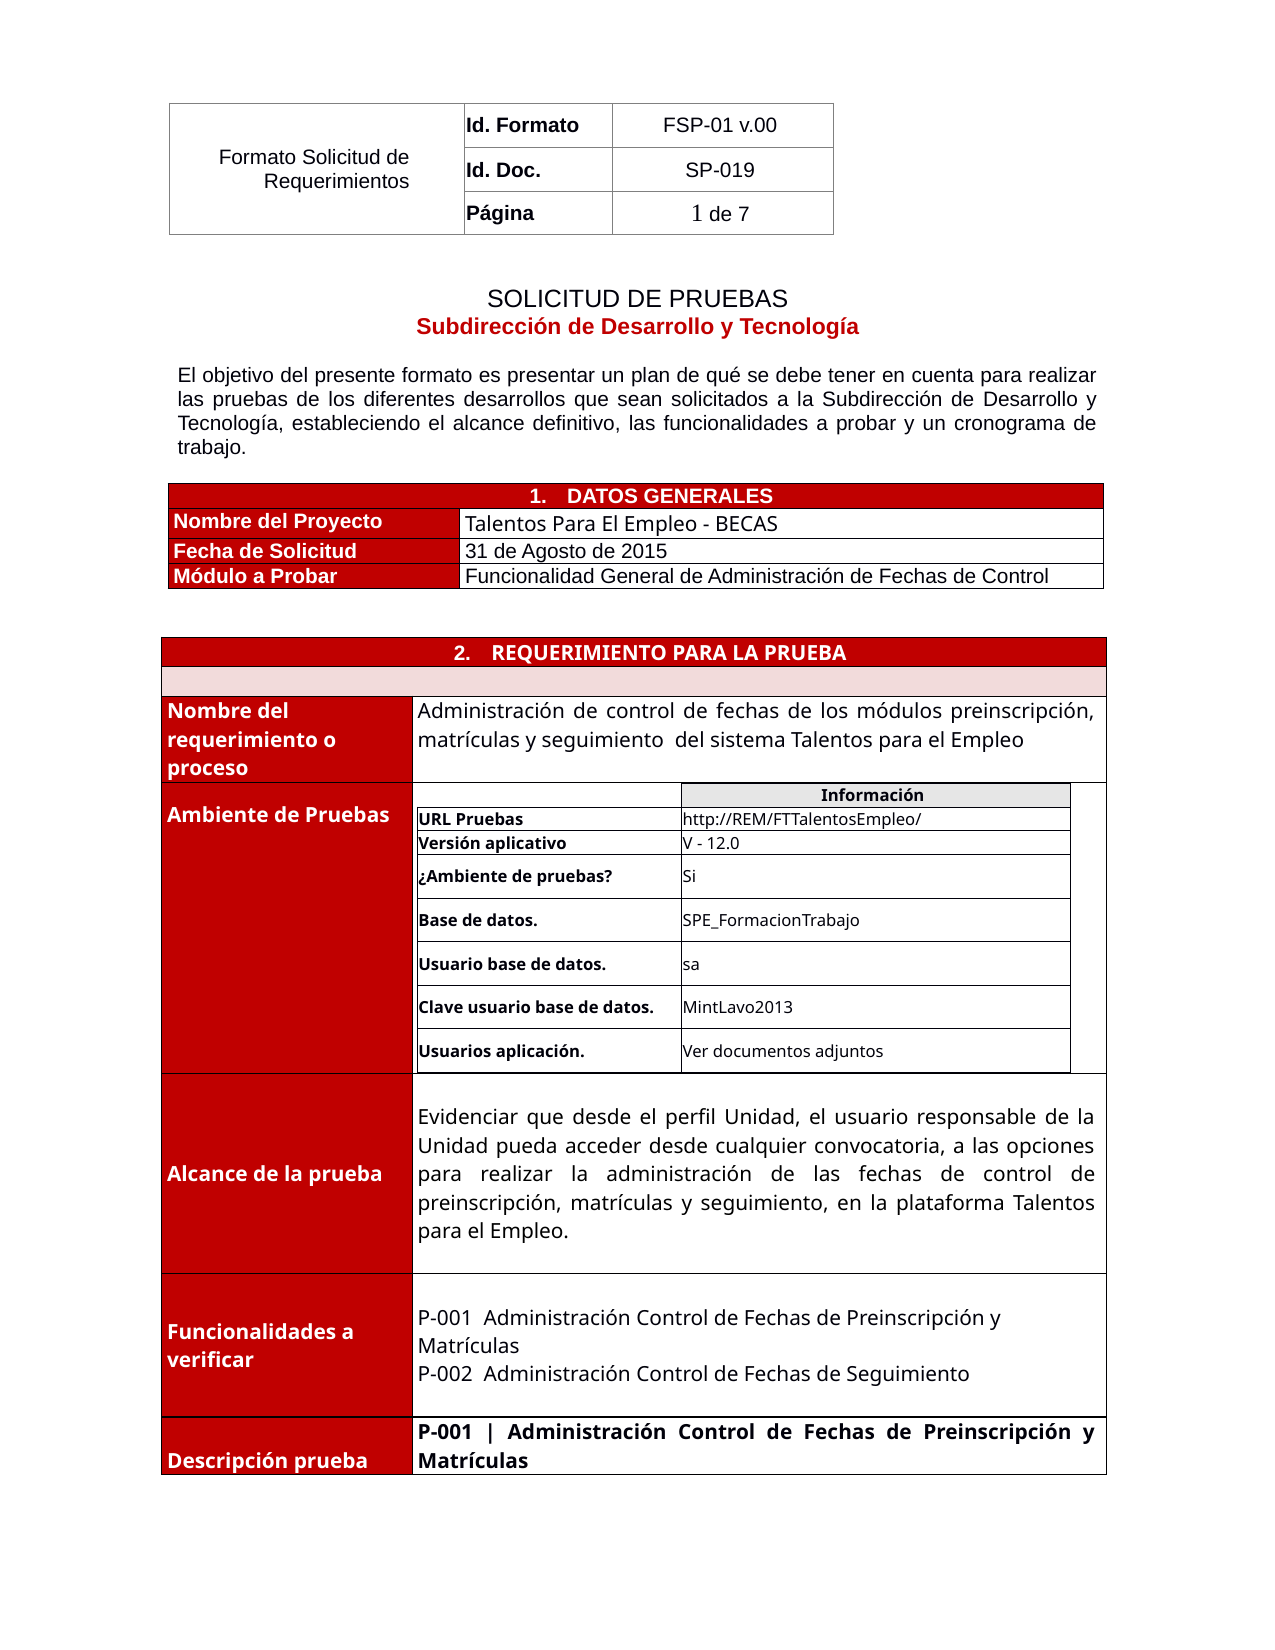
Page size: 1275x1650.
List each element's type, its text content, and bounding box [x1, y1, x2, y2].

table_cell MintLavo2013 [682, 986, 1070, 1028]
table_cell Fecha de Solicitud [169, 539, 459, 563]
table_header DATOS GENERALES [169, 484, 1103, 508]
table_cell Ver documentos adjuntos [682, 1029, 1070, 1072]
table_header Información [682, 784, 1070, 807]
table_cell Talentos Para El Empleo - BECAS [460, 509, 1103, 538]
table_cell Módulo a Probar [169, 564, 459, 588]
table_cell Base de datos. [418, 899, 681, 941]
table_cell Evidenciar que desde el perfil Unidad, el usuario responsable de la Unidad pueda acceder desde cualquier convocatoria, a las opciones para realizar la administración de las fechas de control de preinscripción, matrículas y seguimiento, en la plataforma Talentos para el Empleo. [413, 1074, 1106, 1273]
table_cell P-001 Administración Control de Fechas de Preinscripción y Matrículas P-002 Administración Control de Fechas de Seguimiento [413, 1274, 1106, 1416]
table_cell [1071, 783, 1106, 1073]
table_cell URL Pruebas [418, 808, 681, 830]
table_cell ¿Ambiente de pruebas? [418, 855, 681, 898]
subtitle SOLICITUD DE PRUEBAS [177, 284, 1098, 313]
text El objetivo del presente formato es presentar un plan de qué se debe tener en cuenta para realizar las pruebas de los diferentes desarrollos que sean solicitados a la Subdirección de Desarrollo y Tecnología, estableciendo el alcance definitivo, las funcionalidades a probar y un cronograma de trabajo. [177, 363, 1098, 459]
table_cell [413, 783, 418, 1073]
table_cell http://REM/FTTalentosEmpleo/ [682, 808, 1070, 830]
table_cell Funcionalidad General de Administración de Fechas de Control [460, 564, 1103, 588]
text Subdirección de Desarrollo y Tecnología [177, 313, 1098, 339]
table_cell V - 12.0 [682, 831, 1070, 854]
table_cell Descripción prueba [162, 1418, 412, 1474]
table_cell Versión aplicativo [418, 831, 681, 854]
table_cell Usuarios aplicación. [418, 1029, 681, 1072]
table_cell Clave usuario base de datos. [418, 986, 681, 1028]
table_cell Nombre del Proyecto [169, 509, 459, 538]
table_cell Alcance de la prueba [162, 1074, 412, 1273]
table_cell sa [682, 942, 1070, 985]
table_cell Usuario base de datos. [418, 942, 681, 985]
table_cell Nombre del requerimiento o proceso [162, 697, 412, 782]
table_cell [162, 667, 1106, 696]
table_header [418, 783, 681, 807]
table_cell Administración de control de fechas de los módulos preinscripción, matrículas y seguimiento del sistema Talentos para el Empleo [413, 697, 1106, 782]
table_cell SPE_FormacionTrabajo [682, 899, 1070, 941]
table_cell Funcionalidades a verificar [162, 1274, 412, 1416]
table_header REQUERIMIENTO PARA LA PRUEBA [162, 638, 1106, 666]
table_cell Si [682, 855, 1070, 898]
table_cell Ambiente de Pruebas [162, 783, 412, 1073]
table_cell 31 de Agosto de 2015 [460, 539, 1103, 563]
